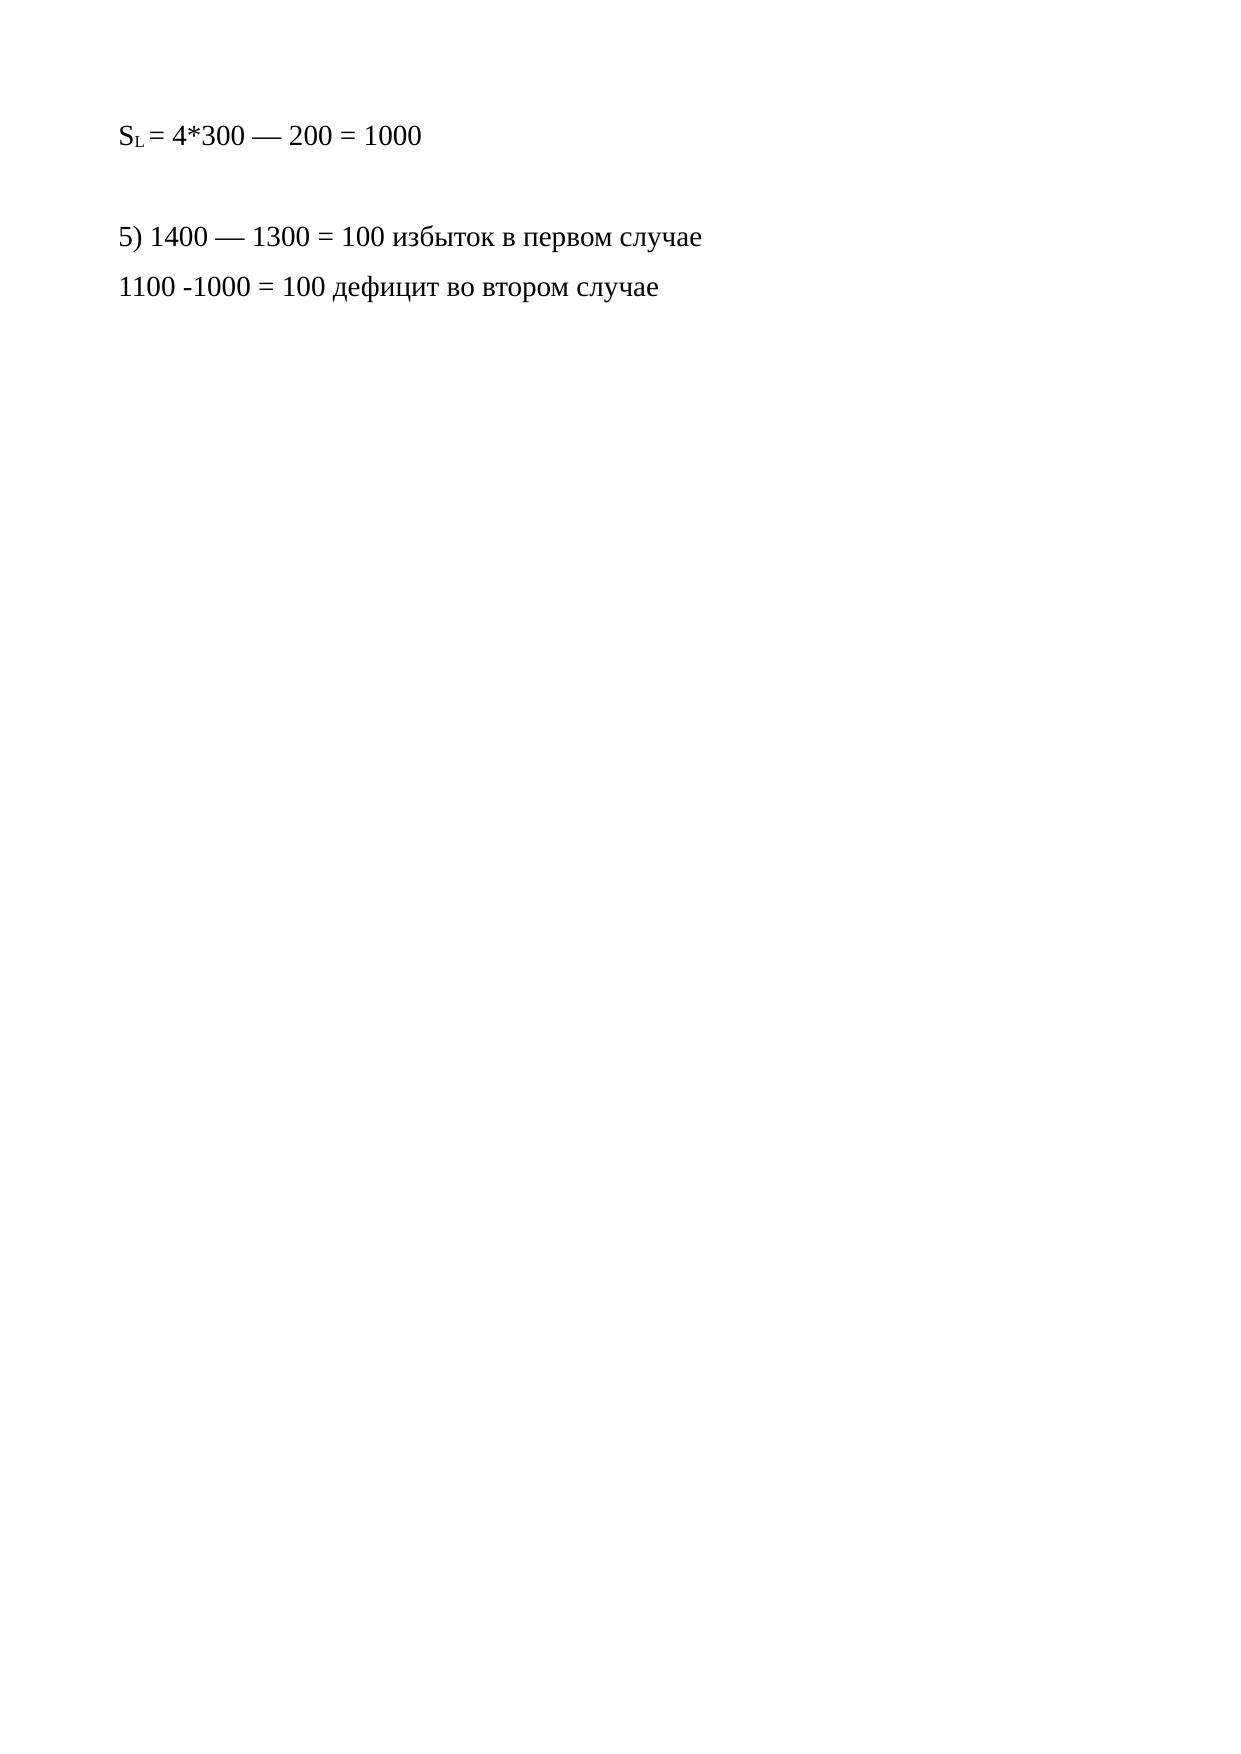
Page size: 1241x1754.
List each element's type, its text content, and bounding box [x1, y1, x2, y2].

text 5) 1400 — 1300 = 100 избыток в первом случае [118, 219, 1122, 252]
text 1100 -1000 = 100 дефицит во втором случае [118, 269, 1122, 303]
text SL = 4*300 — 200 = 1000 [118, 118, 1122, 152]
